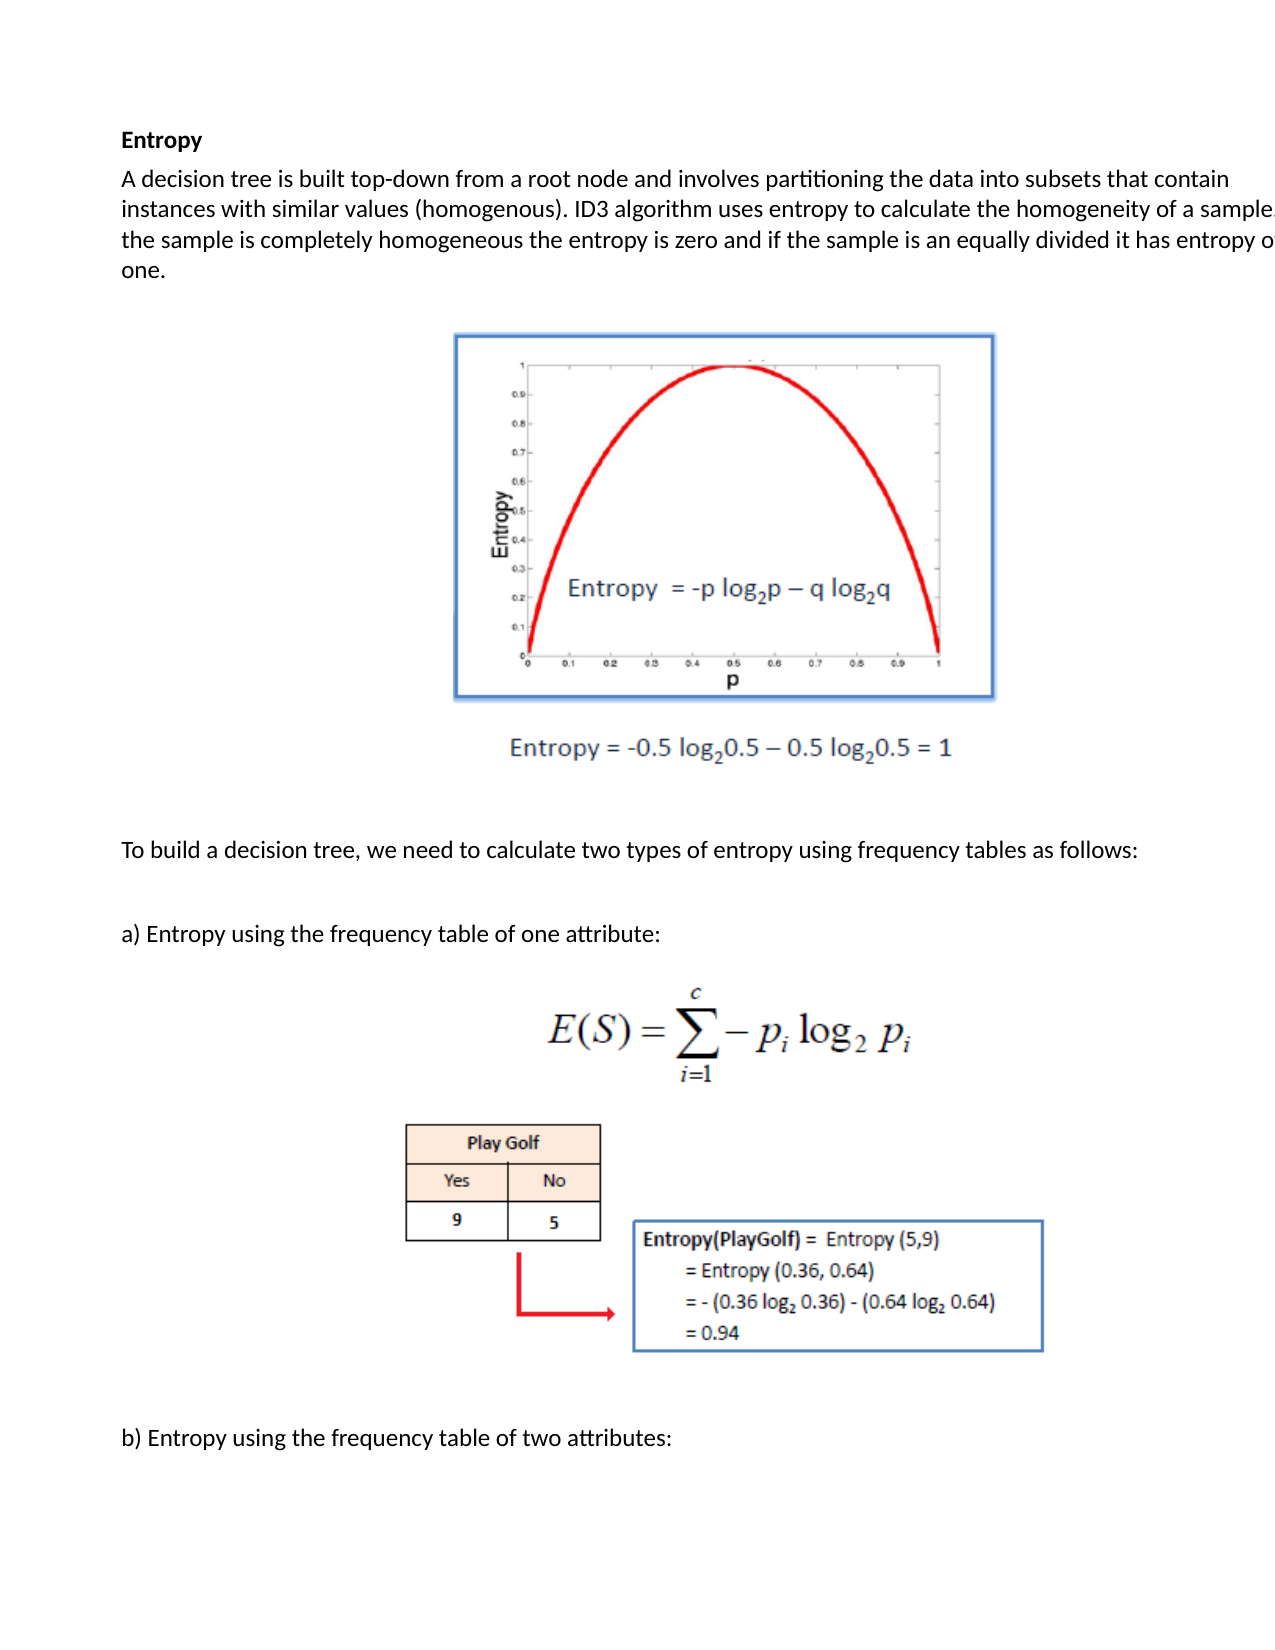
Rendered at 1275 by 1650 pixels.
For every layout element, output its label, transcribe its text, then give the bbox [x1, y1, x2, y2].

picture [377, 957, 1074, 1384]
table_cell [118, 288, 1275, 329]
table_cell [118, 330, 1275, 829]
table_cell [118, 871, 1275, 912]
table_cell A decision tree is built top-down from a root node and involves partitioning the data into subsets that contain instances with similar values (homogenous). ID3 algorithm uses entropy to calculate the homogeneity of a sample. If the sample is completely homogeneous the entropy is zero and if the sample is an equally divided it has entropy of one. [118, 160, 1275, 288]
table_cell [118, 954, 1275, 1416]
table_cell b) Entropy using the frequency table of two attributes: [118, 1416, 1275, 1458]
picture [452, 332, 999, 797]
table_cell Entropy [118, 118, 1275, 160]
table_cell To build a decision tree, we need to calculate two types of entropy using frequency tables as follows: [118, 829, 1275, 871]
table_cell a) Entropy using the frequency table of one attribute: [118, 913, 1275, 954]
